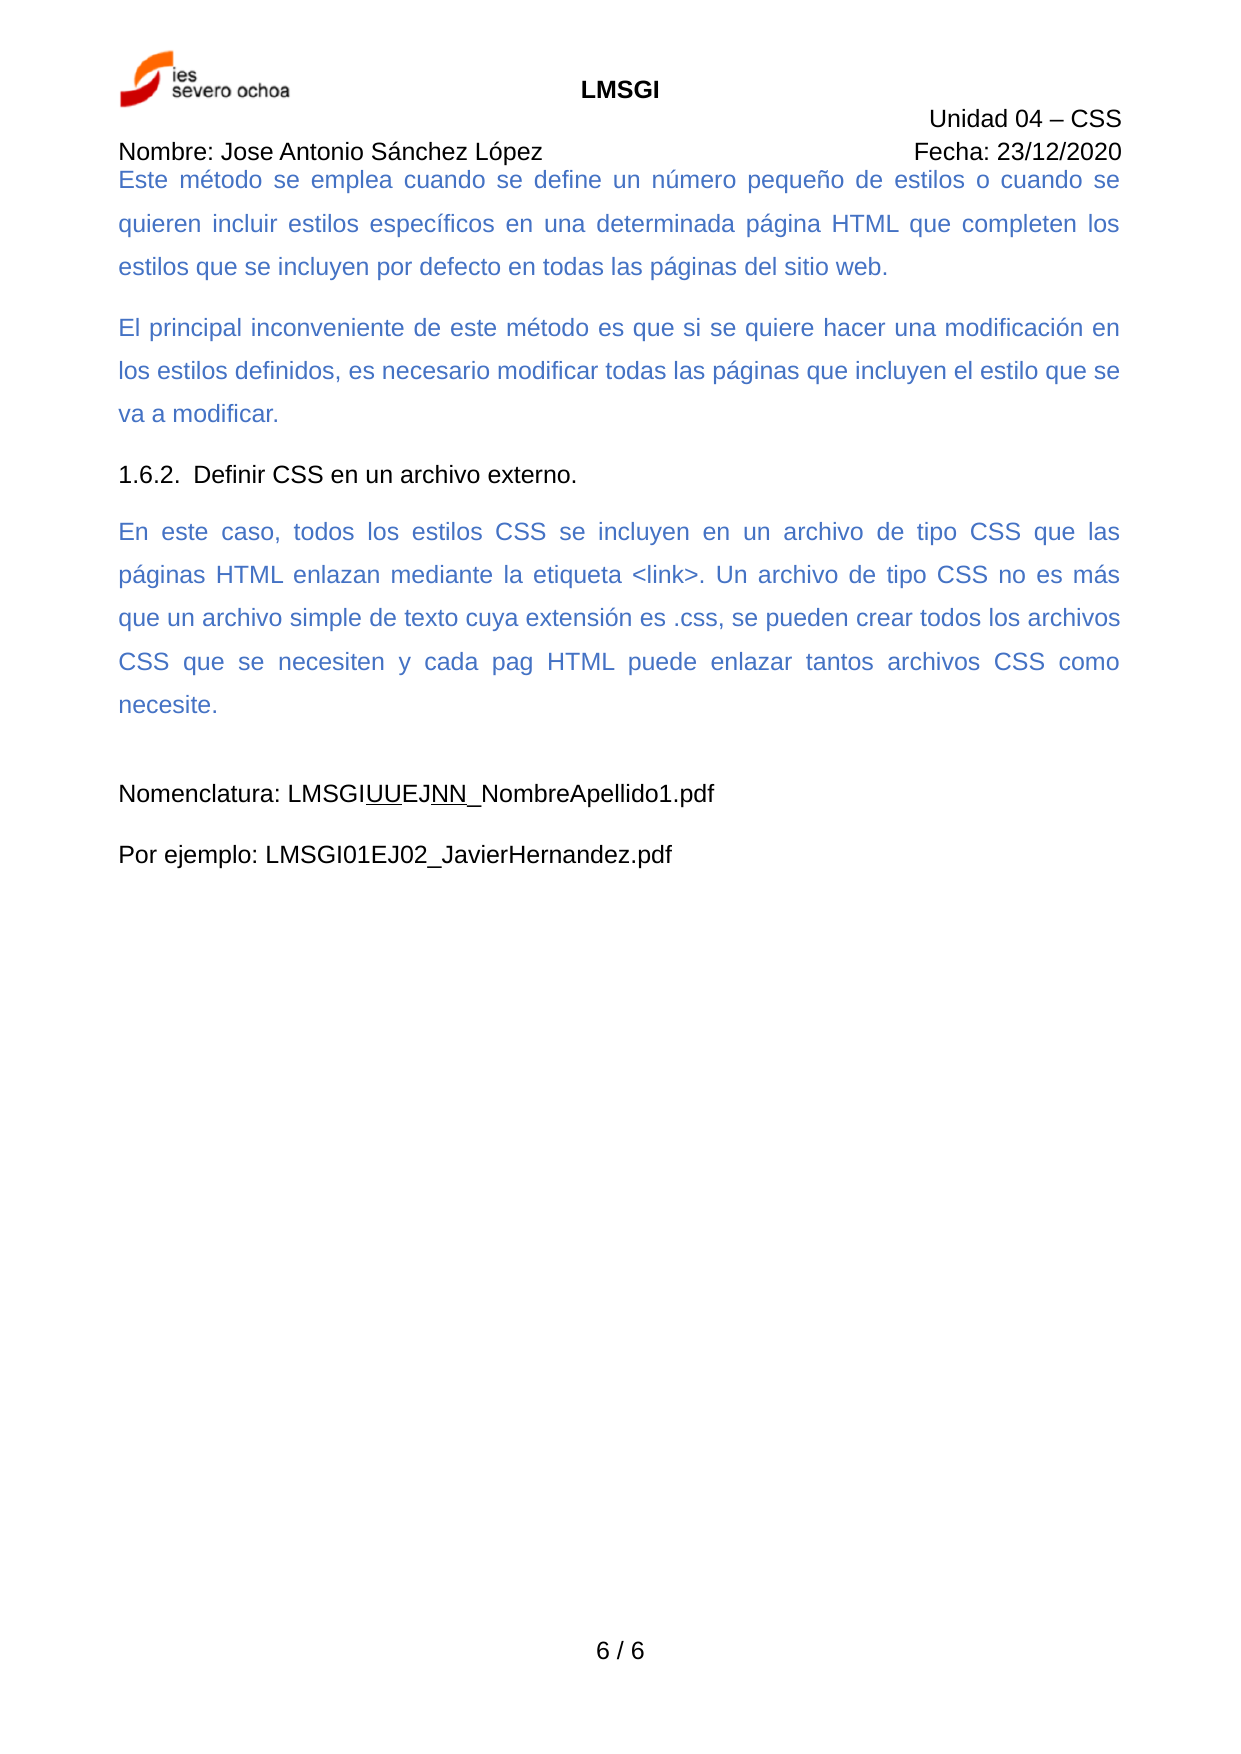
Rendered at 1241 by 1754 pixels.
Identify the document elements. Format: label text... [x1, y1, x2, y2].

text Nomenclatura: LMSGIUUEJNN_NombreApellido1.pdf [118, 779, 1122, 808]
text El principal inconveniente de este método es que si se quiere hacer una modificación en los estilos definidos, es necesario modificar todas las páginas que incluyen el estilo que se va a modificar. [118, 313, 1122, 428]
text Este método se emplea cuando se define un número pequeño de estilos o cuando se quieren incluir estilos específicos en una determinada página HTML que completen los estilos que se incluyen por defecto en todas las páginas del sitio web. [118, 166, 1122, 281]
list Definir CSS en un archivo externo. [118, 460, 1122, 488]
text Por ejemplo: LMSGI01EJ02_JavierHernandez.pdf [118, 840, 1122, 869]
text En este caso, todos los estilos CSS se incluyen en un archivo de tipo CSS que las páginas HTML enlazan mediante la etiqueta <link>. Un archivo de tipo CSS no es más que un archivo simple de texto cuya extensión es .css, se pueden crear todos los archivos CSS que se necesiten y cada pag HTML puede enlazar tantos archivos CSS como necesite. [118, 517, 1122, 718]
